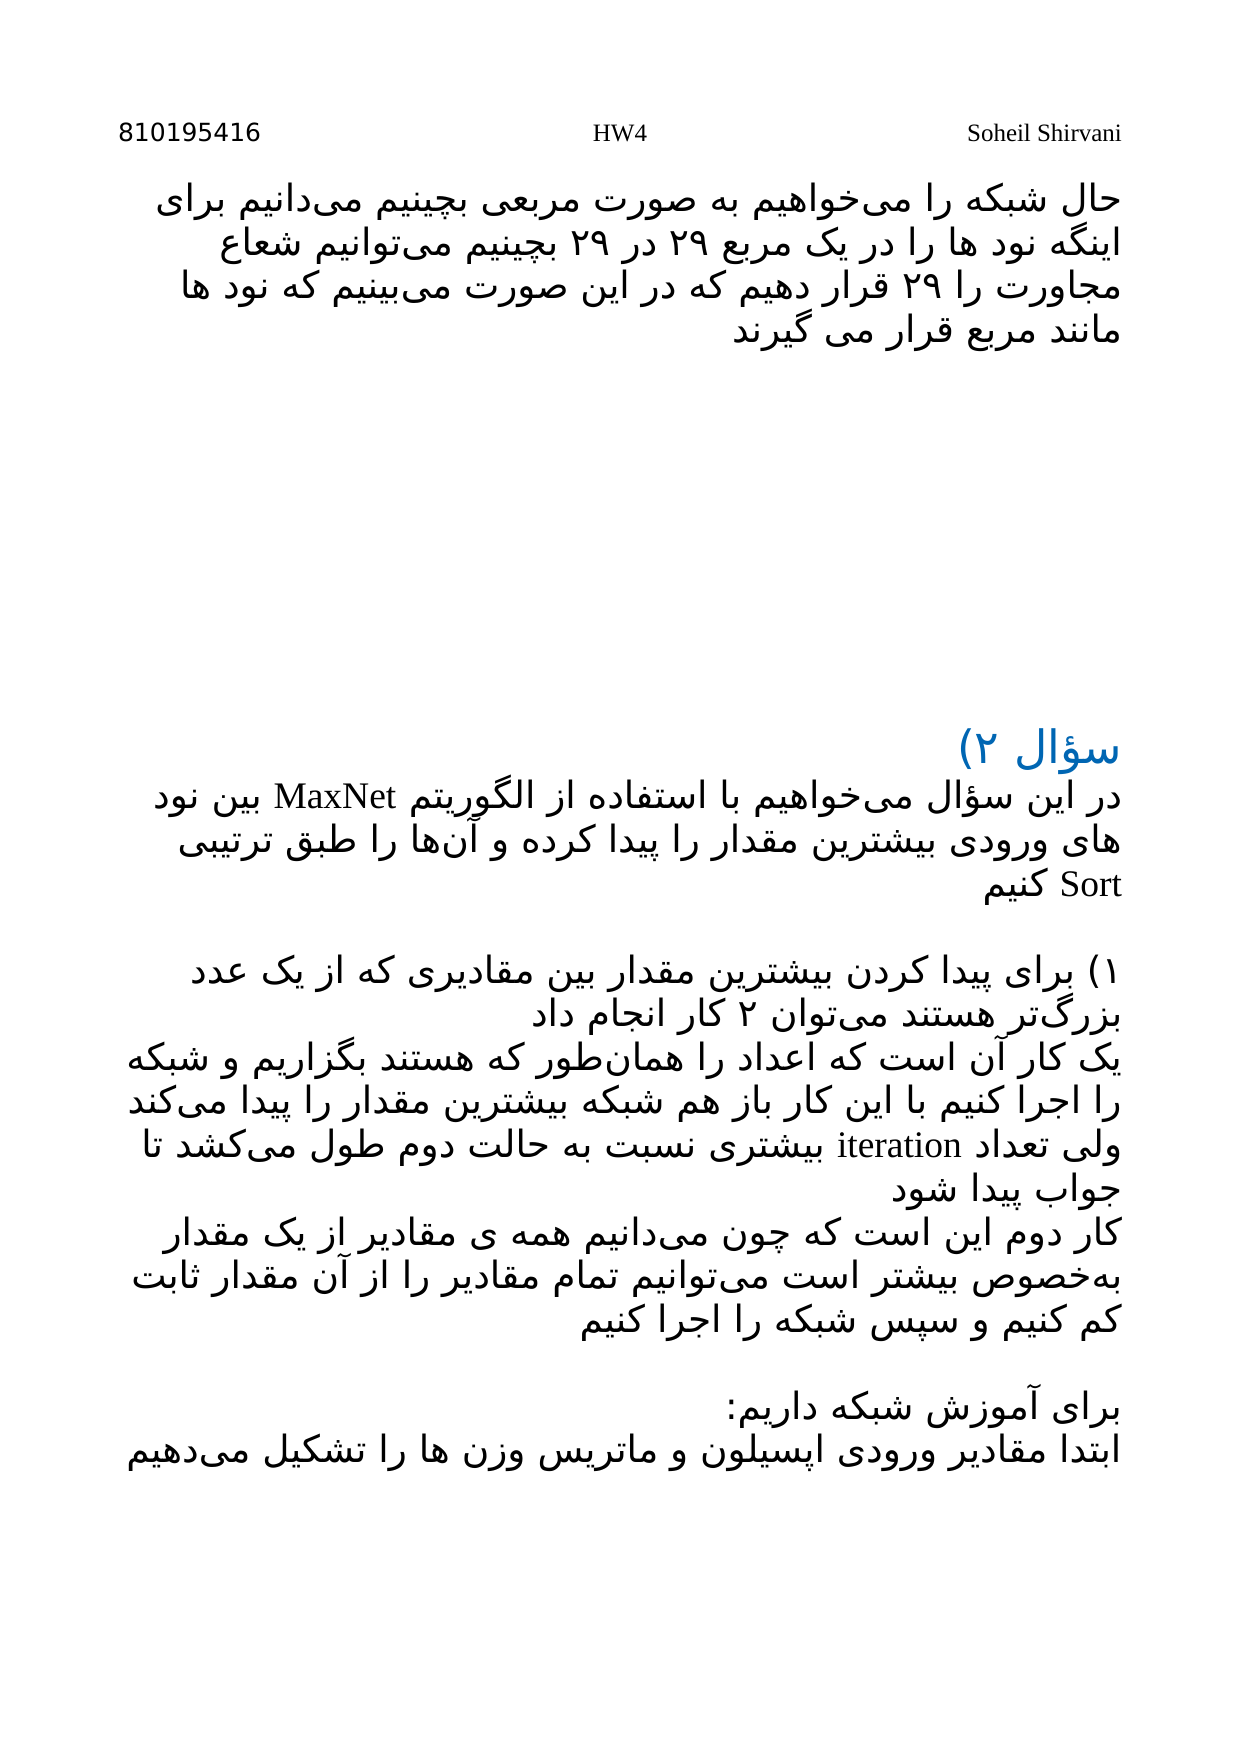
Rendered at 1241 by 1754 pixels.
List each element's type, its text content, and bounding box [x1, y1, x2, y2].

text ابتدا مقادیر ورودی اپسیلون و ماتریس وزن ها را تشکیل می‌دهیم [118, 1428, 1122, 1472]
text کار دوم این است که چون می‌دانیم همه ی مقادیر از یک مقدار به‌خصوص بیشتر است می‌توانیم تمام مقادیر را از آن مقدار ثابت کم کنیم و سپس شبکه را اجرا کنیم [118, 1210, 1122, 1341]
text در این سؤال می‌خواهیم با استفاده از الگوریتم MaxNet بین نود های ورودی بیشترین مقدار را پیدا کرده و آن‌ها را طبق ترتیبی Sort کنیم [118, 774, 1122, 905]
text حال شبکه را می‌خواهیم به صورت مربعی بچینیم می‌دانیم برای اینگه نود ها را در یک مربع ۲۹ در ۲۹ بچینیم می‌توانیم شعاع مجاورت را ۲۹ قرار دهیم که در این صورت می‌بینیم که نود ها مانند مربع قرار می گیرند [118, 177, 1122, 351]
text برای آموزش شبکه داریم: [118, 1384, 1122, 1428]
text یک کار آن است که اعداد را همان‌طور که هستند بگزاریم و شبکه را اجرا کنیم با این کار باز هم شبکه بیشترین مقدار را پیدا می‌کند ولی تعداد iteration بیشتری نسبت به حالت دوم طول می‌کشد تا جواب پیدا شود [118, 1036, 1122, 1210]
text سؤال ۲) [118, 720, 1122, 774]
text ۱) برای پیدا کردن بیشترین مقدار بین مقادیری که از یک عدد بزرگ‌تر هستند می‌توان ۲ کار انجام داد [118, 948, 1122, 1036]
